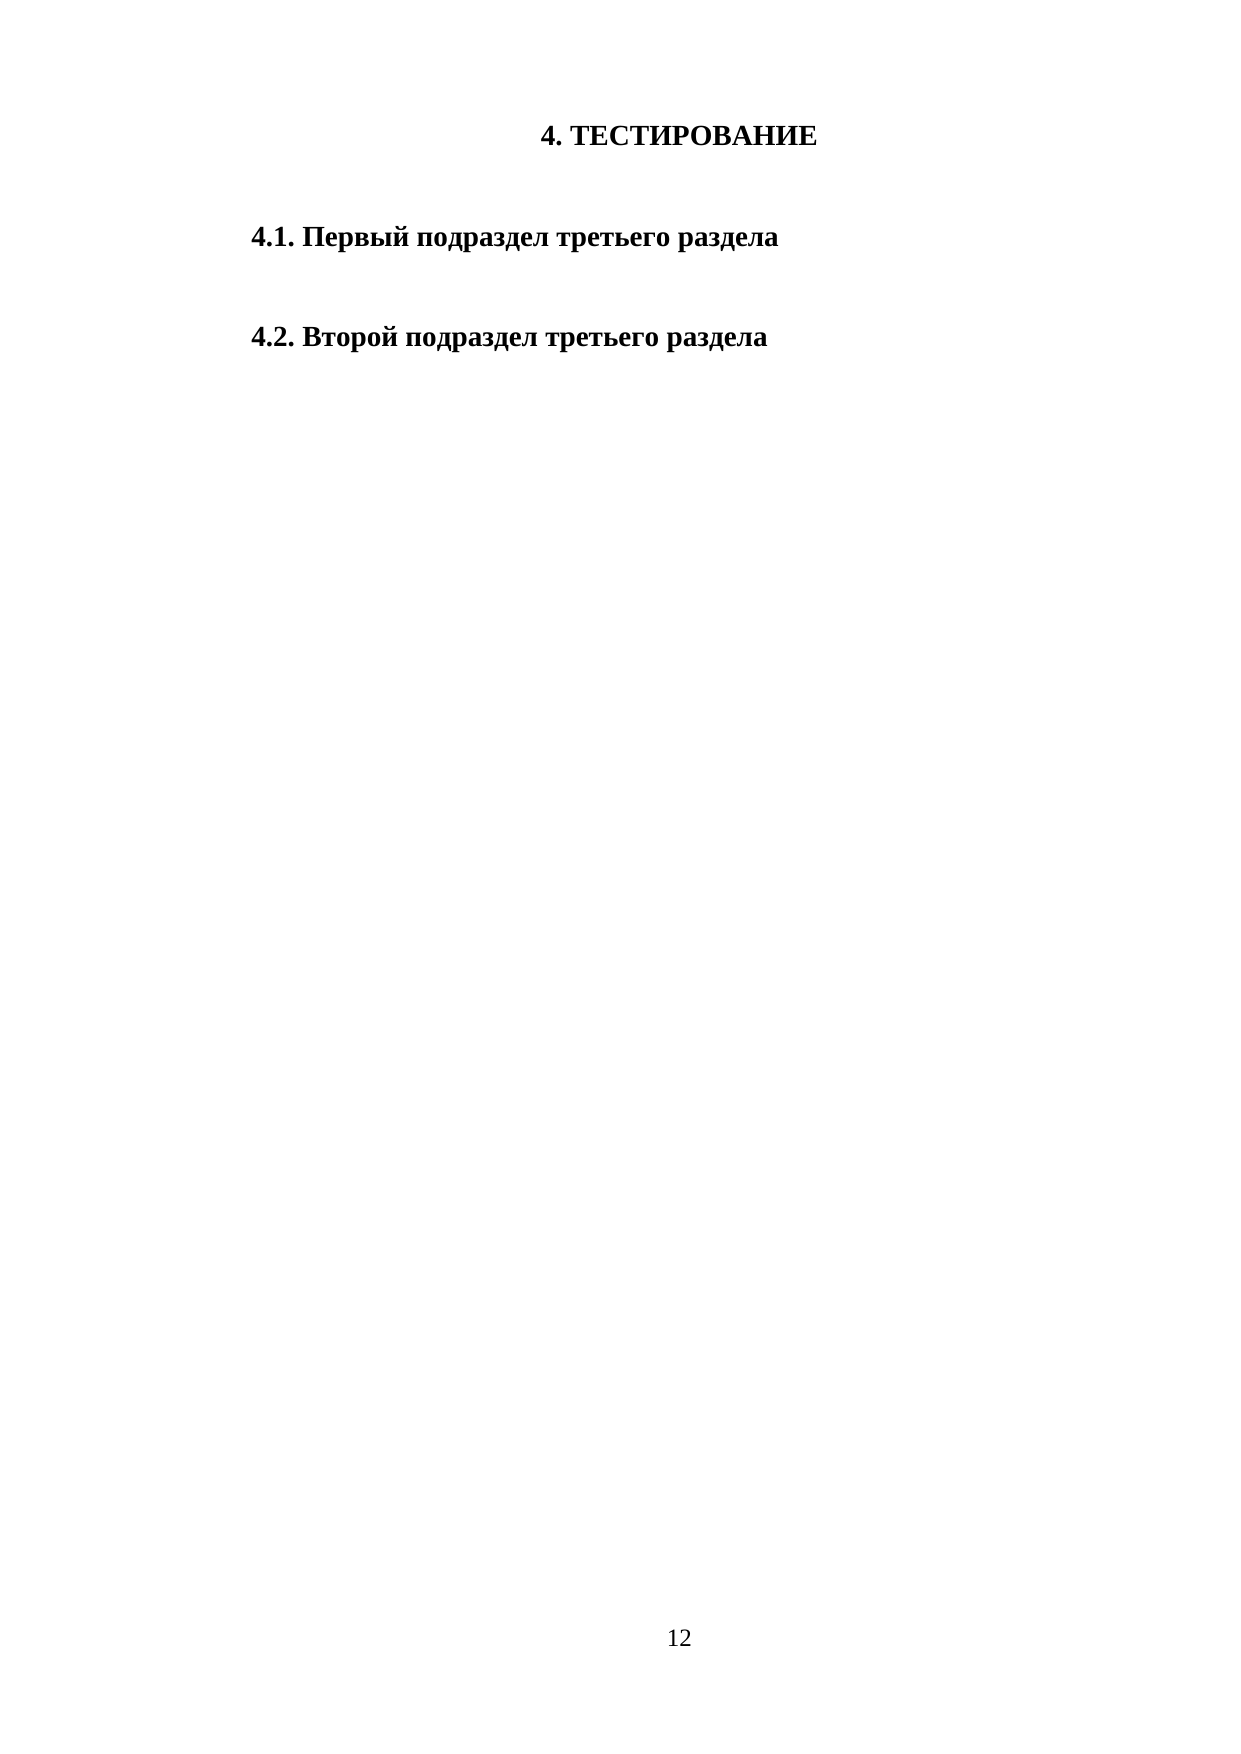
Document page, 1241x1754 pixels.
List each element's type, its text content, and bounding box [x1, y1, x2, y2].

text 4.2. Второй подраздел третьего раздела [177, 319, 1181, 353]
text 4.1. Первый подраздел третьего раздела [177, 219, 1181, 252]
text 4. тестирование [177, 118, 1181, 152]
